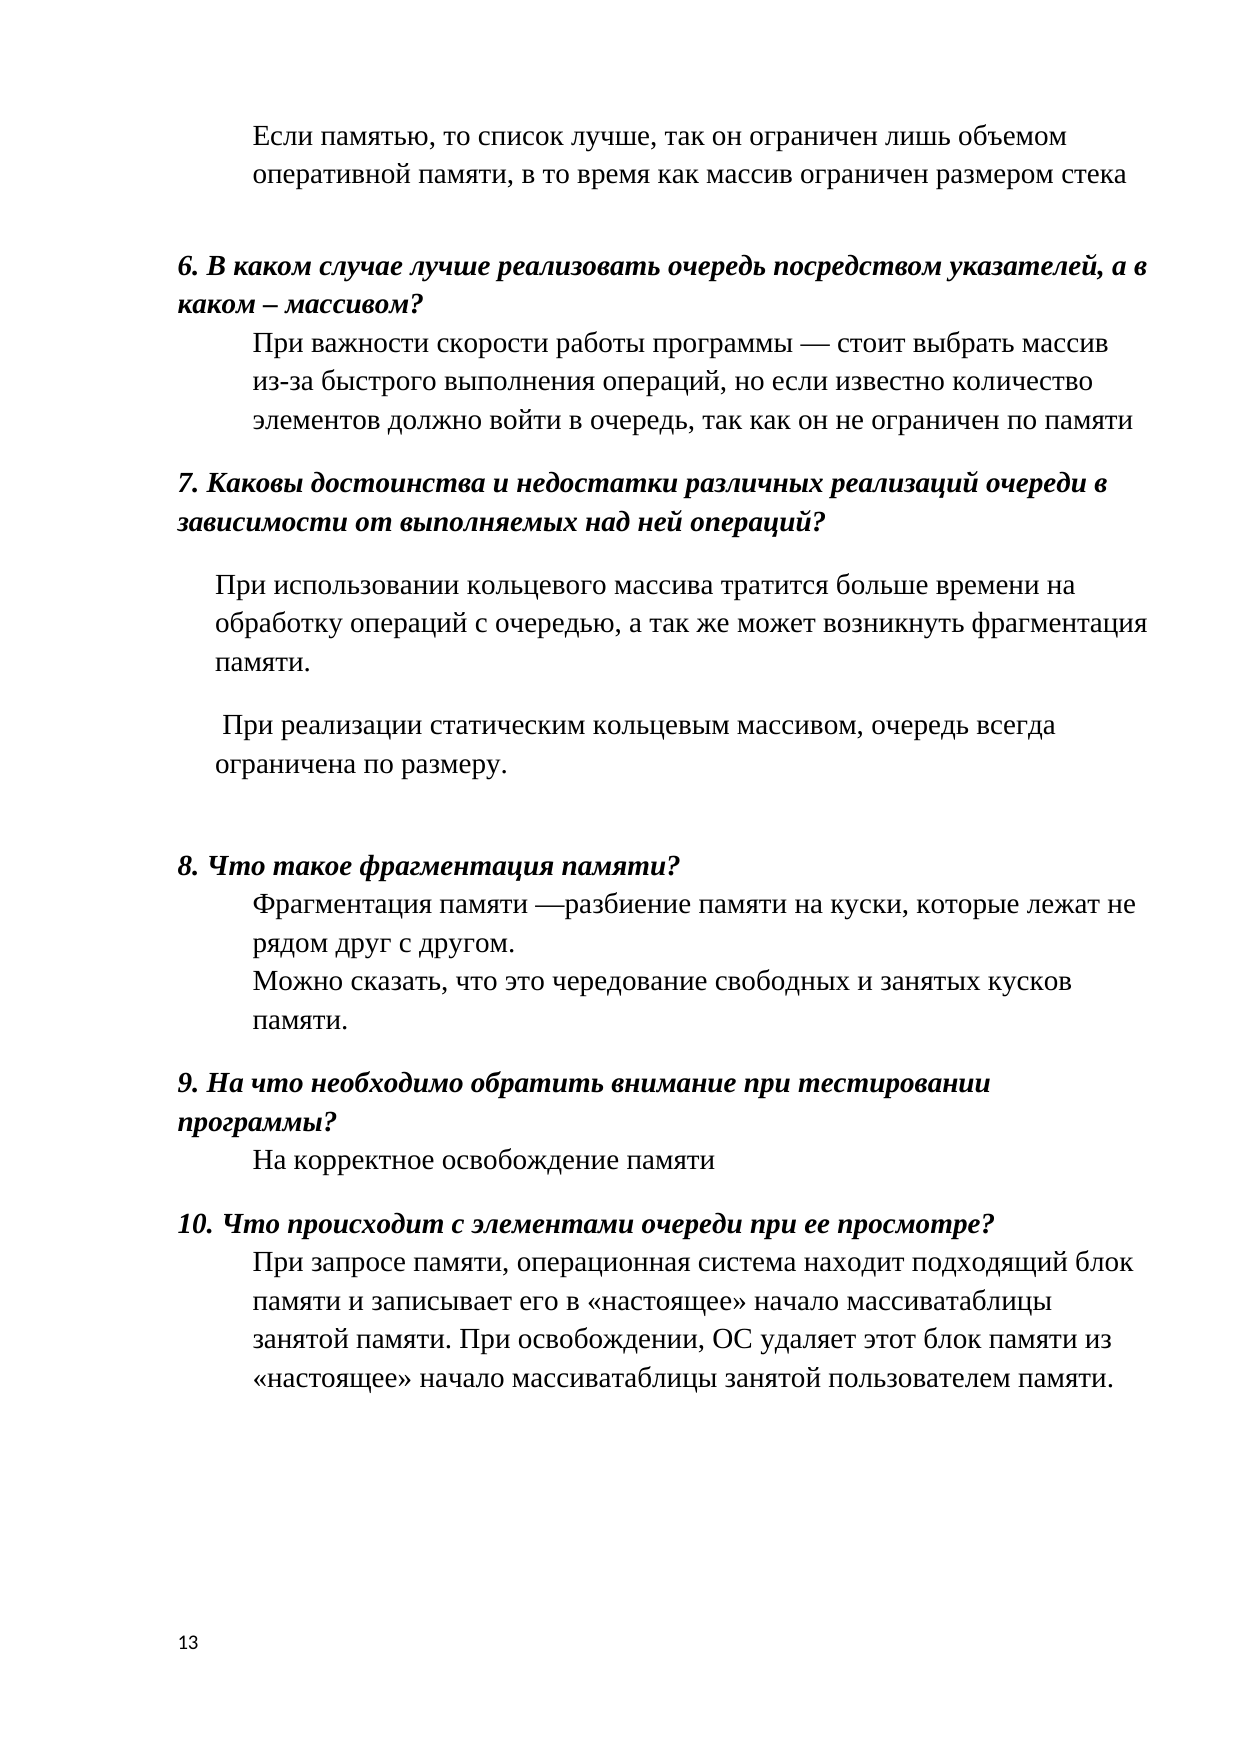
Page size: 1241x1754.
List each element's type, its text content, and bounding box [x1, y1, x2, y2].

list При реализации статическим кольцевым массивом, очередь всегда ограничена по размеру. [215, 707, 1152, 779]
list 7. Каковы достоинства и недостатки различных реализаций очереди в зависимости от выполняемых над ней операций? [177, 465, 1152, 537]
list 8. Что такое фрагментация памяти? [177, 848, 1152, 881]
list При важности скорости работы программы — стоит выбрать массив из-за быстрого выполнения операций, но если известно количество элементов должно войти в очередь, так как он не ограничен по памяти [252, 325, 1152, 435]
list Фрагментация памяти —разбиение памяти на куски, которые лежат не рядом друг с другом. [252, 886, 1152, 958]
list Если памятью, то список лучше, так он ограничен лишь объемом оперативной памяти, в то время как массив ограничен размером стека [252, 118, 1152, 190]
list На корректное освобождение памяти [252, 1142, 1152, 1176]
list 9. На что необходимо обратить внимание при тестировании программы? [177, 1065, 1152, 1137]
list 6. В каком случае лучше реализовать очередь посредством указателей, а в каком – массивом? [177, 248, 1152, 320]
list При запросе памяти, операционная система находит подходящий блок памяти и записывает его в «настоящее» начало массиватаблицы занятой памяти. При освобождении, ОС удаляет этот блок памяти из «настоящее» начало массиватаблицы занятой пользователем памяти. [252, 1244, 1152, 1393]
list 10. Что происходит с элементами очереди при ее просмотре? [177, 1206, 1152, 1239]
list При использовании кольцевого массива тратится больше времени на обработку операций с очередью, а так же может возникнуть фрагментация памяти. [215, 567, 1152, 678]
list Можно сказать, что это чередование свободных и занятых кусков памяти. [252, 963, 1152, 1036]
